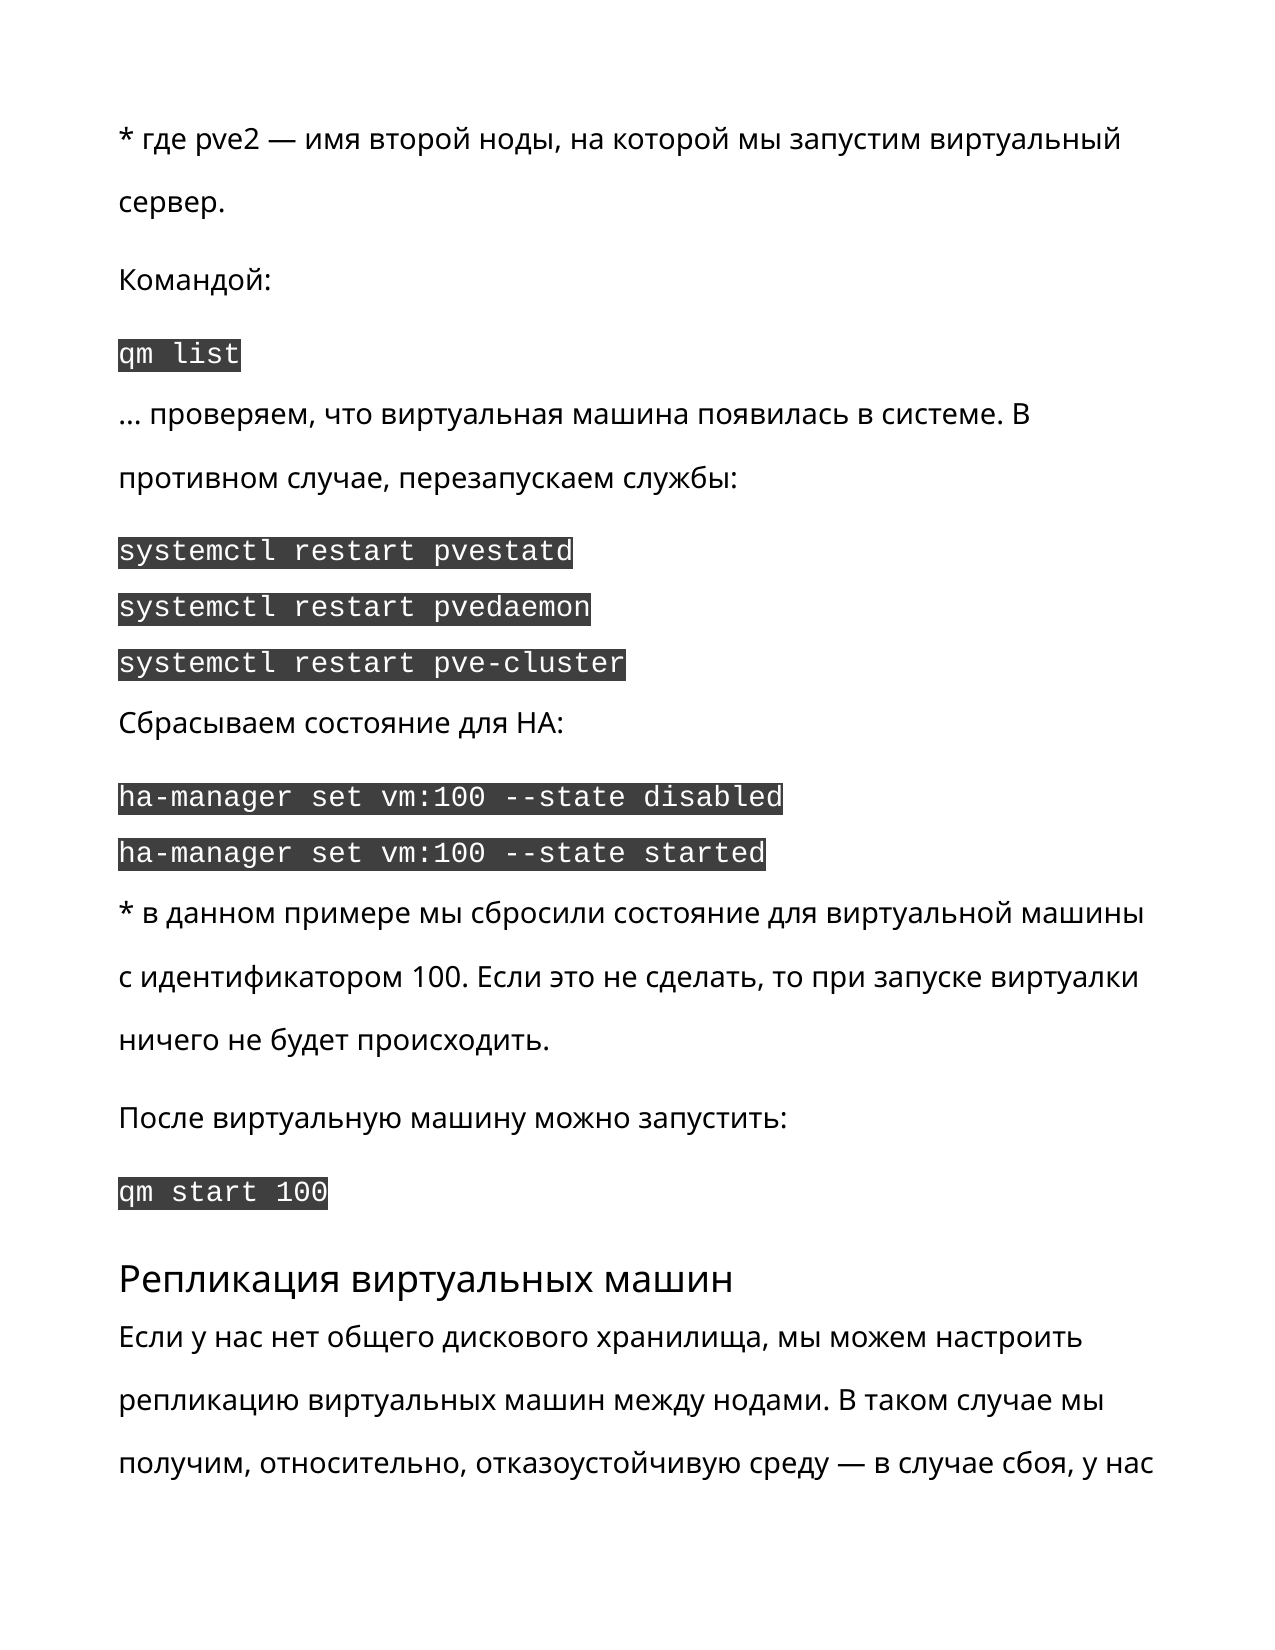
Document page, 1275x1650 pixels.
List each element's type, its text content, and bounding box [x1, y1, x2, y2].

subtitle Репликация виртуальных машин [118, 1252, 1157, 1303]
text ha-manager set vm:100 --state started [118, 838, 1157, 871]
text * в данном примере мы сбросили состояние для виртуальной машины с идентификатором 100. Если это не сделать, то при запуске виртуалки ничего не будет происходить. [118, 893, 1157, 1059]
text systemctl restart pve-cluster [118, 648, 1157, 681]
text * где pve2 — имя второй ноды, на которой мы запустим виртуальный сервер. [118, 118, 1157, 221]
text После виртуальную машину можно запустить: [118, 1098, 1157, 1137]
text Сбрасываем состояние для HA: [118, 703, 1157, 742]
text qm list [118, 339, 1157, 372]
text Командой: [118, 259, 1157, 299]
text ... проверяем, что виртуальная машина появилась в системе. В противном случае, перезапускаем службы: [118, 393, 1157, 497]
text systemctl restart pvestatd [118, 537, 1157, 569]
text ha-manager set vm:100 --state disabled [118, 782, 1157, 815]
text qm start 100 [118, 1177, 1157, 1210]
text Если у нас нет общего дискового хранилища, мы можем настроить репликацию виртуальных машин между нодами. В таком случае мы получим, относительно, отказоустойчивую среду — в случае сбоя, у нас [118, 1316, 1157, 1482]
text systemctl restart pvedaemon [118, 592, 1157, 626]
